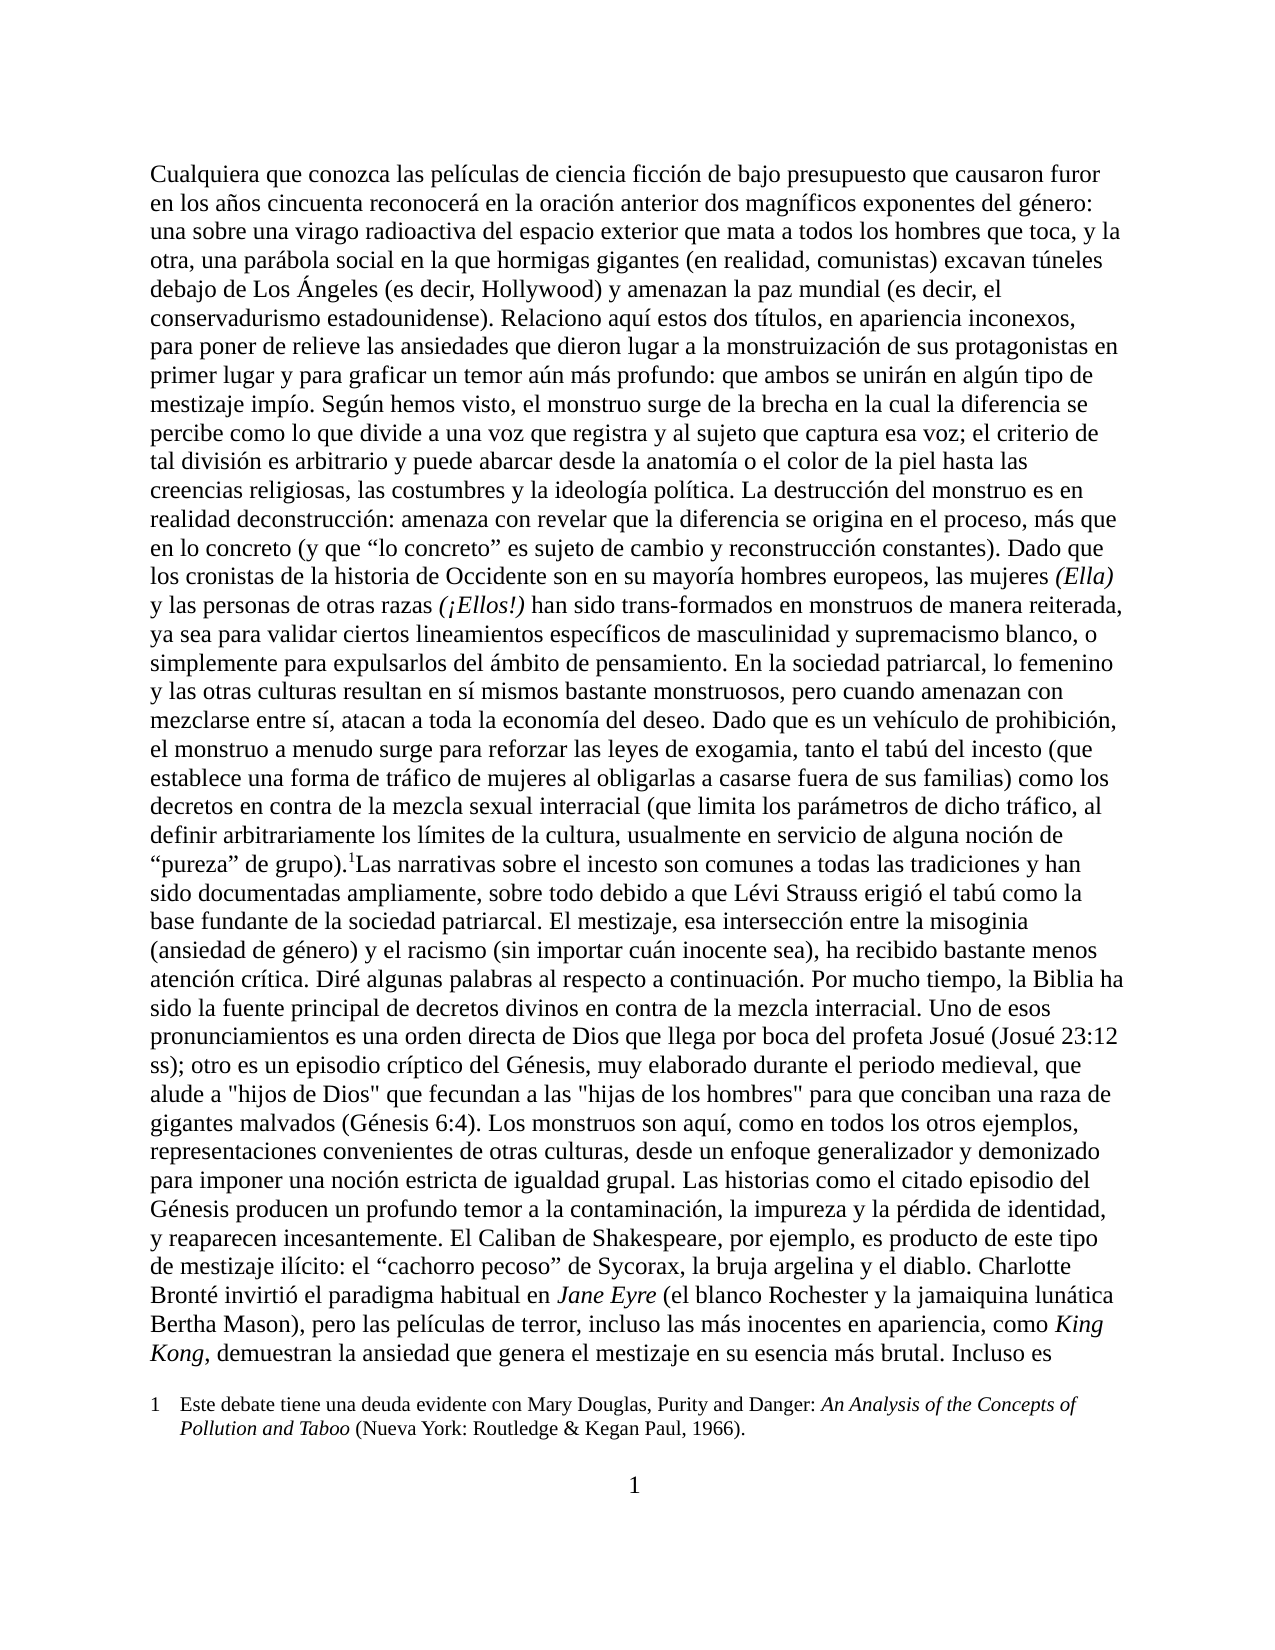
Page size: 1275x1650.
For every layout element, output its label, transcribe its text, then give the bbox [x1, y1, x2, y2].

text Cualquiera que conozca las películas de ciencia ficción de bajo presupuesto que causaron furor en los años cincuenta reconocerá en la oración anterior dos magníficos exponentes del género: una sobre una virago radioactiva del espacio exterior que mata a todos los hombres que toca, y la otra, una parábola social en la que hormigas gigantes (en realidad, comunistas) excavan túneles debajo de Los Ángeles (es decir, Hollywood) y amenazan la paz mundial (es decir, el conservadurismo estadounidense). Relaciono aquí estos dos títulos, en apariencia inconexos, para poner de relieve las ansiedades que dieron lugar a la monstruización de sus protagonistas en primer lugar y para graficar un temor aún más profundo: que ambos se unirán en algún tipo de mestizaje impío. Según hemos visto, el monstruo surge de la brecha en la cual la diferencia se percibe como lo que divide a una voz que registra y al sujeto que captura esa voz; el criterio de tal división es arbitrario y puede abarcar desde la anatomía o el color de la piel hasta las creencias religiosas, las costumbres y la ideología política. La destrucción del monstruo es en realidad deconstrucción: amenaza con revelar que la diferencia se origina en el proceso, más que en lo concreto (y que “lo concreto” es sujeto de cambio y reconstrucción constantes). Dado que los cronistas de la historia de Occidente son en su mayoría hombres europeos, las mujeres (Ella) y las personas de otras razas (¡Ellos!) han sido trans-formados en monstruos de manera reiterada, ya sea para validar ciertos lineamientos específicos de masculinidad y supremacismo blanco, o simplemente para expulsarlos del ámbito de pensamiento. En la sociedad patriarcal, lo femenino y las otras culturas resultan en sí mismos bastante monstruosos, pero cuando amenazan con mezclarse entre sí, atacan a toda la economía del deseo. Dado que es un vehículo de prohibición, el monstruo a menudo surge para reforzar las leyes de exogamia, tanto el tabú del incesto (que establece una forma de tráfico de mujeres al obligarlas a casarse fuera de sus familias) como los decretos en contra de la mezcla sexual interracial (que limita los parámetros de dicho tráfico, al definir arbitrariamente los límites de la cultura, usualmente en servicio de alguna noción de “pureza” de grupo).Las narrativas sobre el incesto son comunes a todas las tradiciones y han sido documentadas ampliamente, sobre todo debido a que Lévi Strauss erigió el tabú como la base fundante de la sociedad patriarcal. El mestizaje, esa intersección entre la misoginia (ansiedad de género) y el racismo (sin importar cuán inocente sea), ha recibido bastante menos atención crítica. Diré algunas palabras al respecto a continuación. Por mucho tiempo, la Biblia ha sido la fuente principal de decretos divinos en contra de la mezcla interracial. Uno de esos pronunciamientos es una orden directa de Dios que llega por boca del profeta Josué (Josué 23:12 ss); otro es un episodio críptico del Génesis, muy elaborado durante el periodo medieval, que alude a "hijos de Dios" que fecundan a las "hijas de los hombres" para que conciban una raza de gigantes malvados (Génesis 6:4). Los monstruos son aquí, como en todos los otros ejemplos, representaciones convenientes de otras culturas, desde un enfoque generalizador y demonizado para imponer una noción estricta de igualdad grupal. Las historias como el citado episodio del Génesis producen un profundo temor a la contaminación, la impureza y la pérdida de identidad, y reaparecen incesantemente. El Caliban de Shakespeare, por ejemplo, es producto de este tipo de mestizaje ilícito: el “cachorro pecoso” de Sycorax, la bruja argelina y el diablo. Charlotte Bronté invirtió el paradigma habitual en Jane Eyre (el blanco Rochester y la jamaiquina lunática Bertha Mason), pero las películas de terror, incluso las más inocentes en apariencia, como King Kong, demuestran la ansiedad que genera el mestizaje en su esencia más brutal. Incluso es [150, 159, 1125, 1366]
text Este debate tiene una deuda evidente con Mary Douglas, Purity and Danger: An Analysis of the Concepts of Pollution and Taboo (Nueva York: Routledge & Kegan Paul, 1966). [150, 1392, 1125, 1440]
